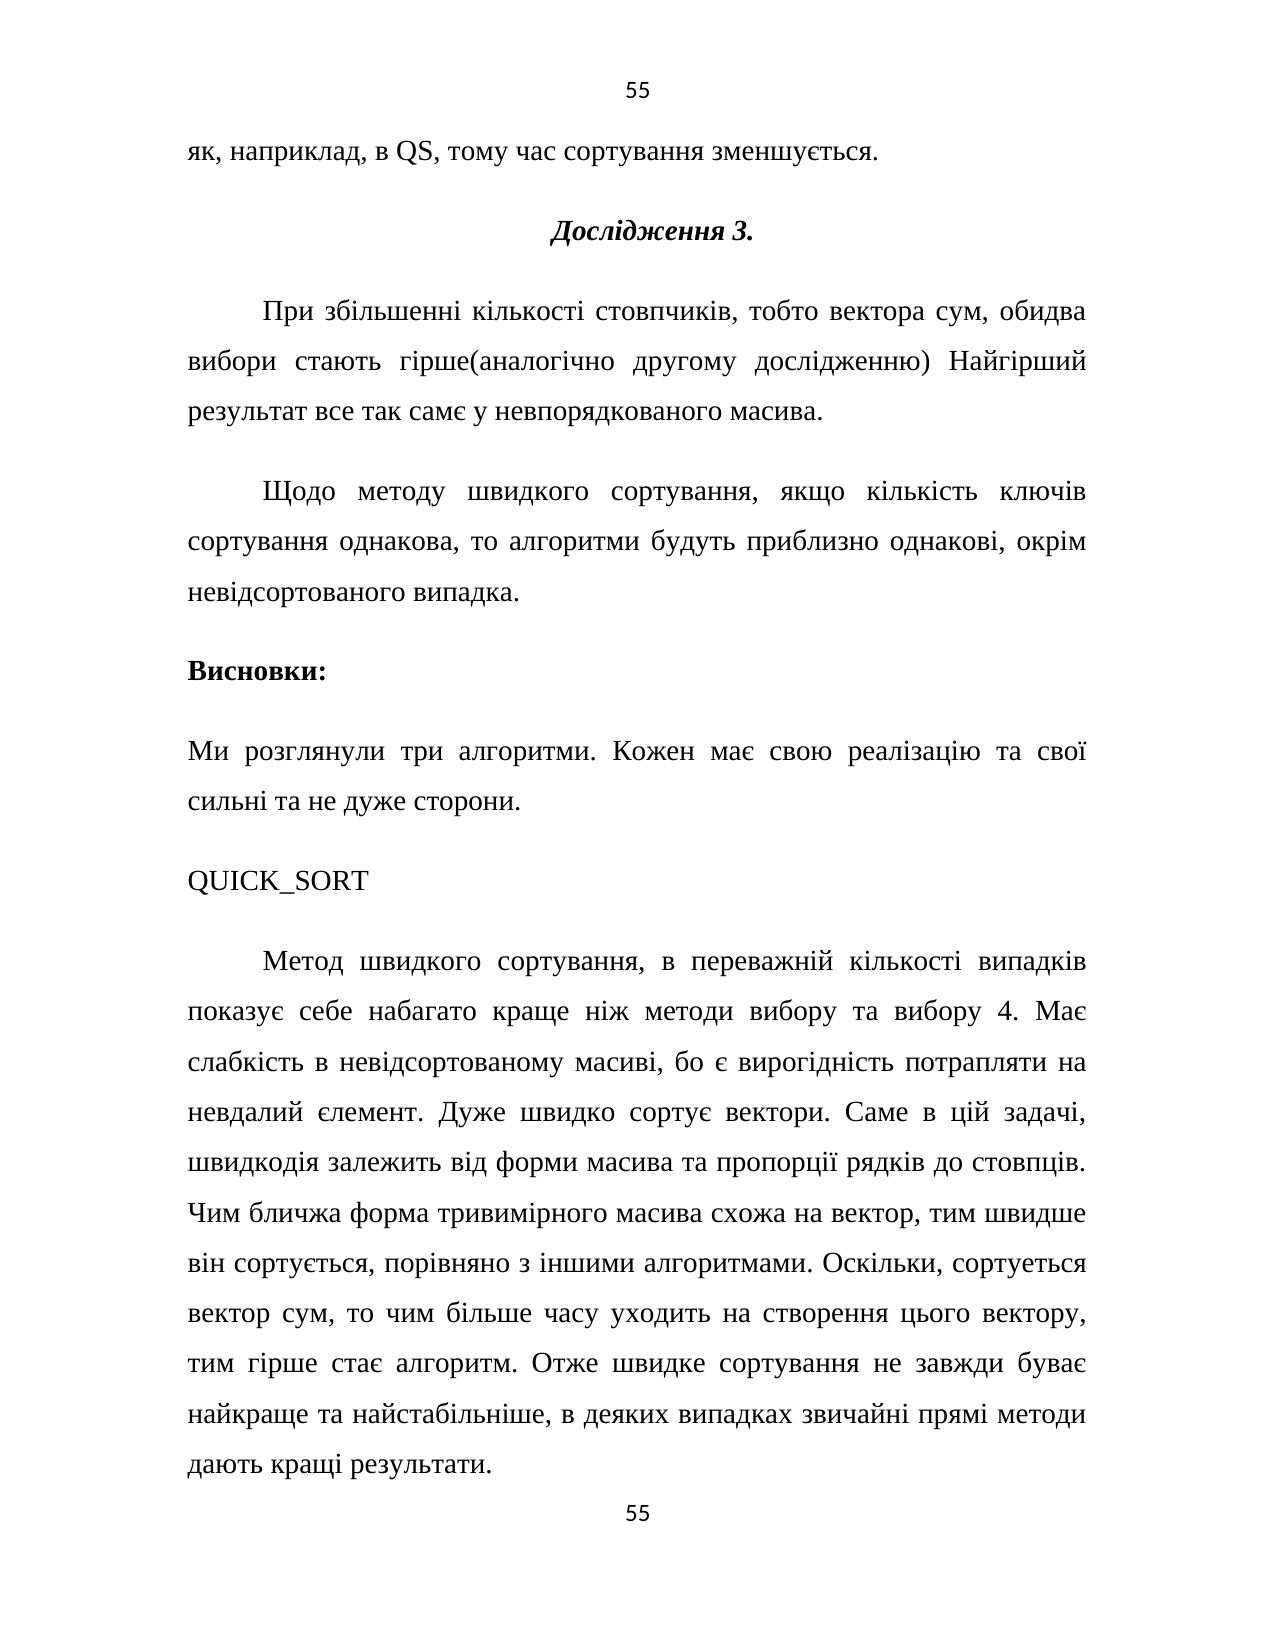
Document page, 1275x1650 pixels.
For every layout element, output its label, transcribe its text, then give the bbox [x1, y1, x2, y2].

text Висновки: [187, 653, 1087, 687]
text При збільшенні кількості стовпчиків, тобто вектора сум, обидва вибори стають гірше(аналогічно другому дослідженню) Найгірший результат все так самє у невпорядкованого масива. [187, 293, 1087, 427]
text Метод швидкого сортування, в переважній кількості випадків показує себе набагато краще ніж методи вибору та вибору 4. Має слабкість в невідсортованому масиві, бо є вирогідність потрапляти на невдалий єлемент. Дуже швидко сортує вектори. Саме в цій задачі, швидкодія залежить від форми масива та пропорції рядків до стовпців. Чим бличжа форма тривимірного масива схожа на вектор, тим швидше він сортується, порівняно з іншими алгоритмами. Оскільки, сортуеться вектор сум, то чим більше часу уходить на створення цього вектору, тим гірше стає алгоритм. Отже швидке сортування не завжди буває найкраще та найстабільніше, в деяких випадках звичайні прямі методи дають кращі результати. [187, 943, 1087, 1480]
text Ми розглянули три алгоритми. Кожен має свою реалізацію та свої сильні та не дуже сторони. [187, 733, 1087, 817]
text Дослідження 3. [187, 213, 1087, 246]
text як, наприклад, в QS, тому час сортування зменшується. [187, 133, 1087, 167]
text QUICK_SORT [187, 863, 1087, 897]
text Щодо методу швидкого сортування, якщо кількість ключів сортування однакова, то алгоритми будуть приблизно однакові, окрім невідсортованого випадка. [187, 473, 1087, 607]
